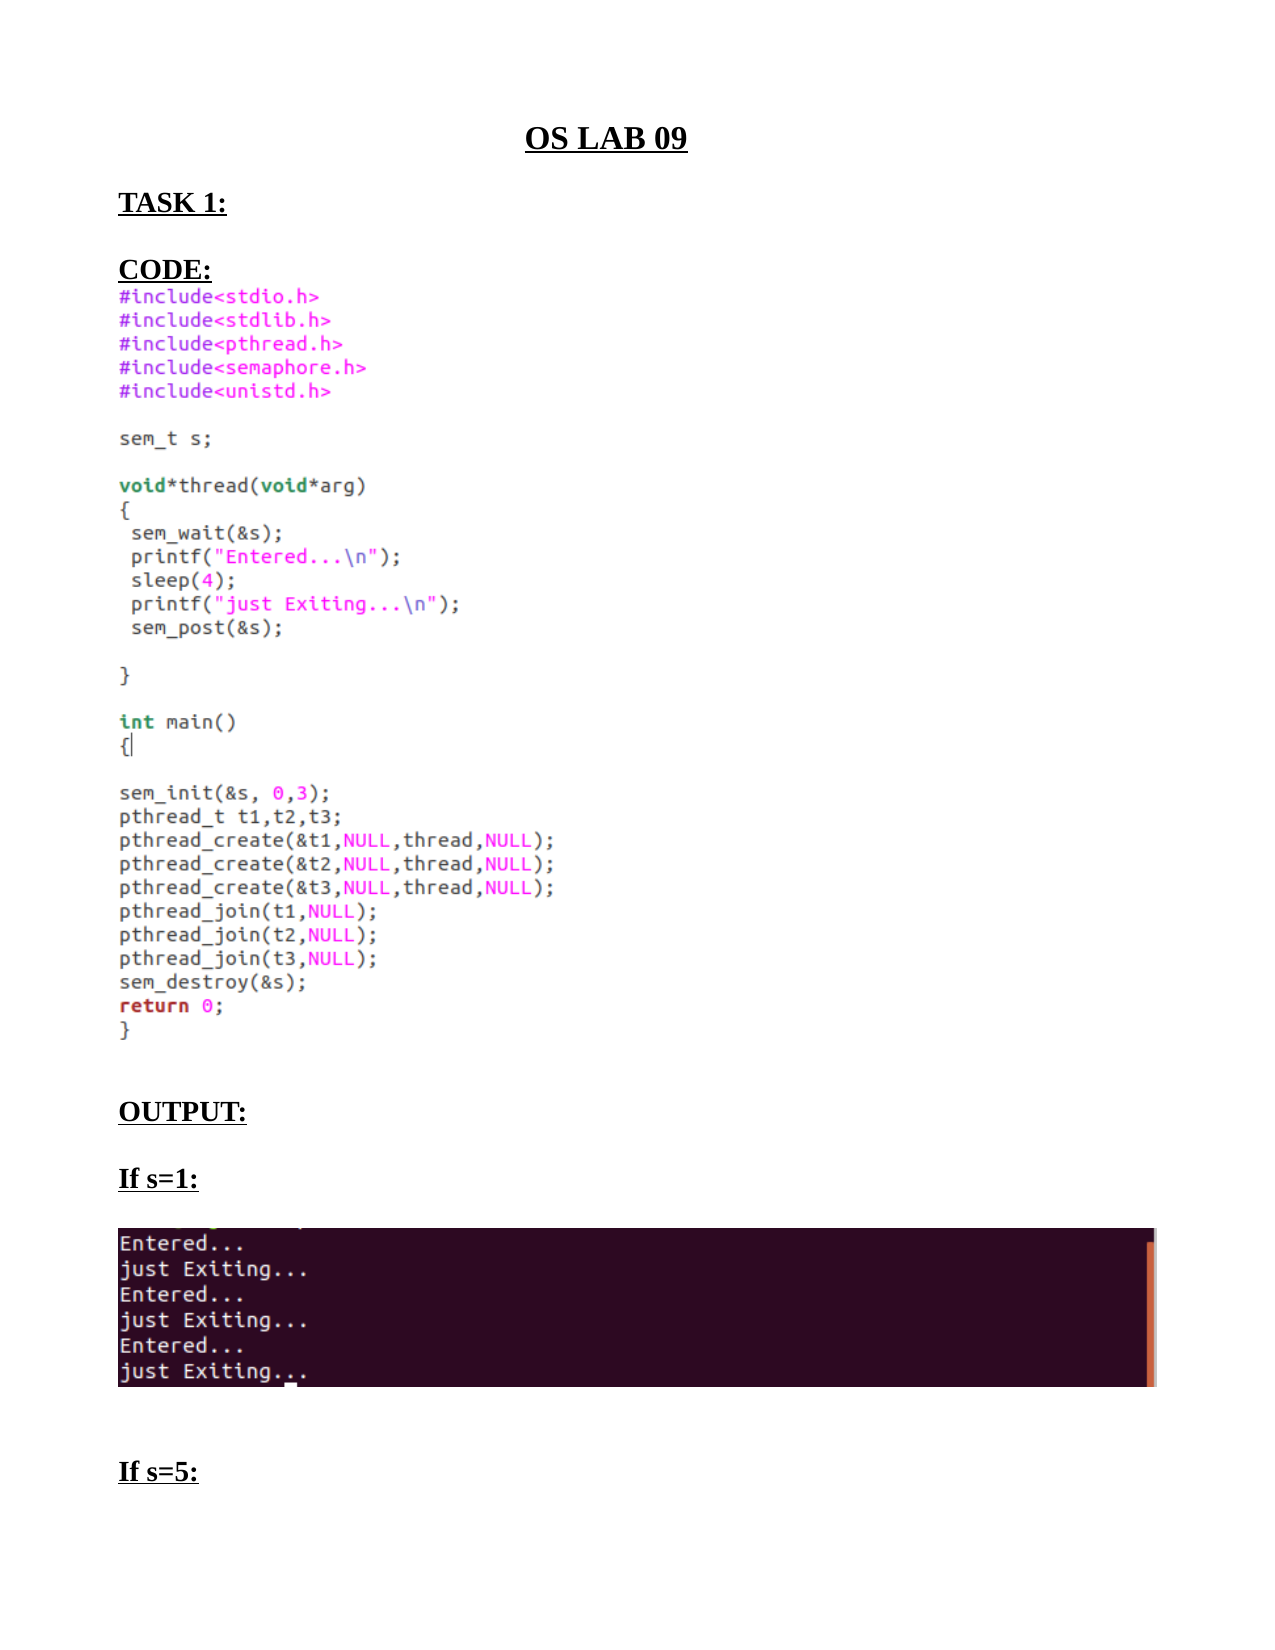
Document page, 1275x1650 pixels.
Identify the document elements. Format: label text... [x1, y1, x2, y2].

text OUTPUT: [118, 1094, 1157, 1128]
picture [118, 285, 1157, 1061]
text If s=5: [118, 1454, 1157, 1487]
text TASK 1: [118, 185, 1157, 219]
text If s=1: [118, 1162, 1157, 1195]
text OS LAB 09 [118, 118, 1157, 156]
picture [118, 1228, 1157, 1387]
text CODE: [118, 252, 1157, 285]
